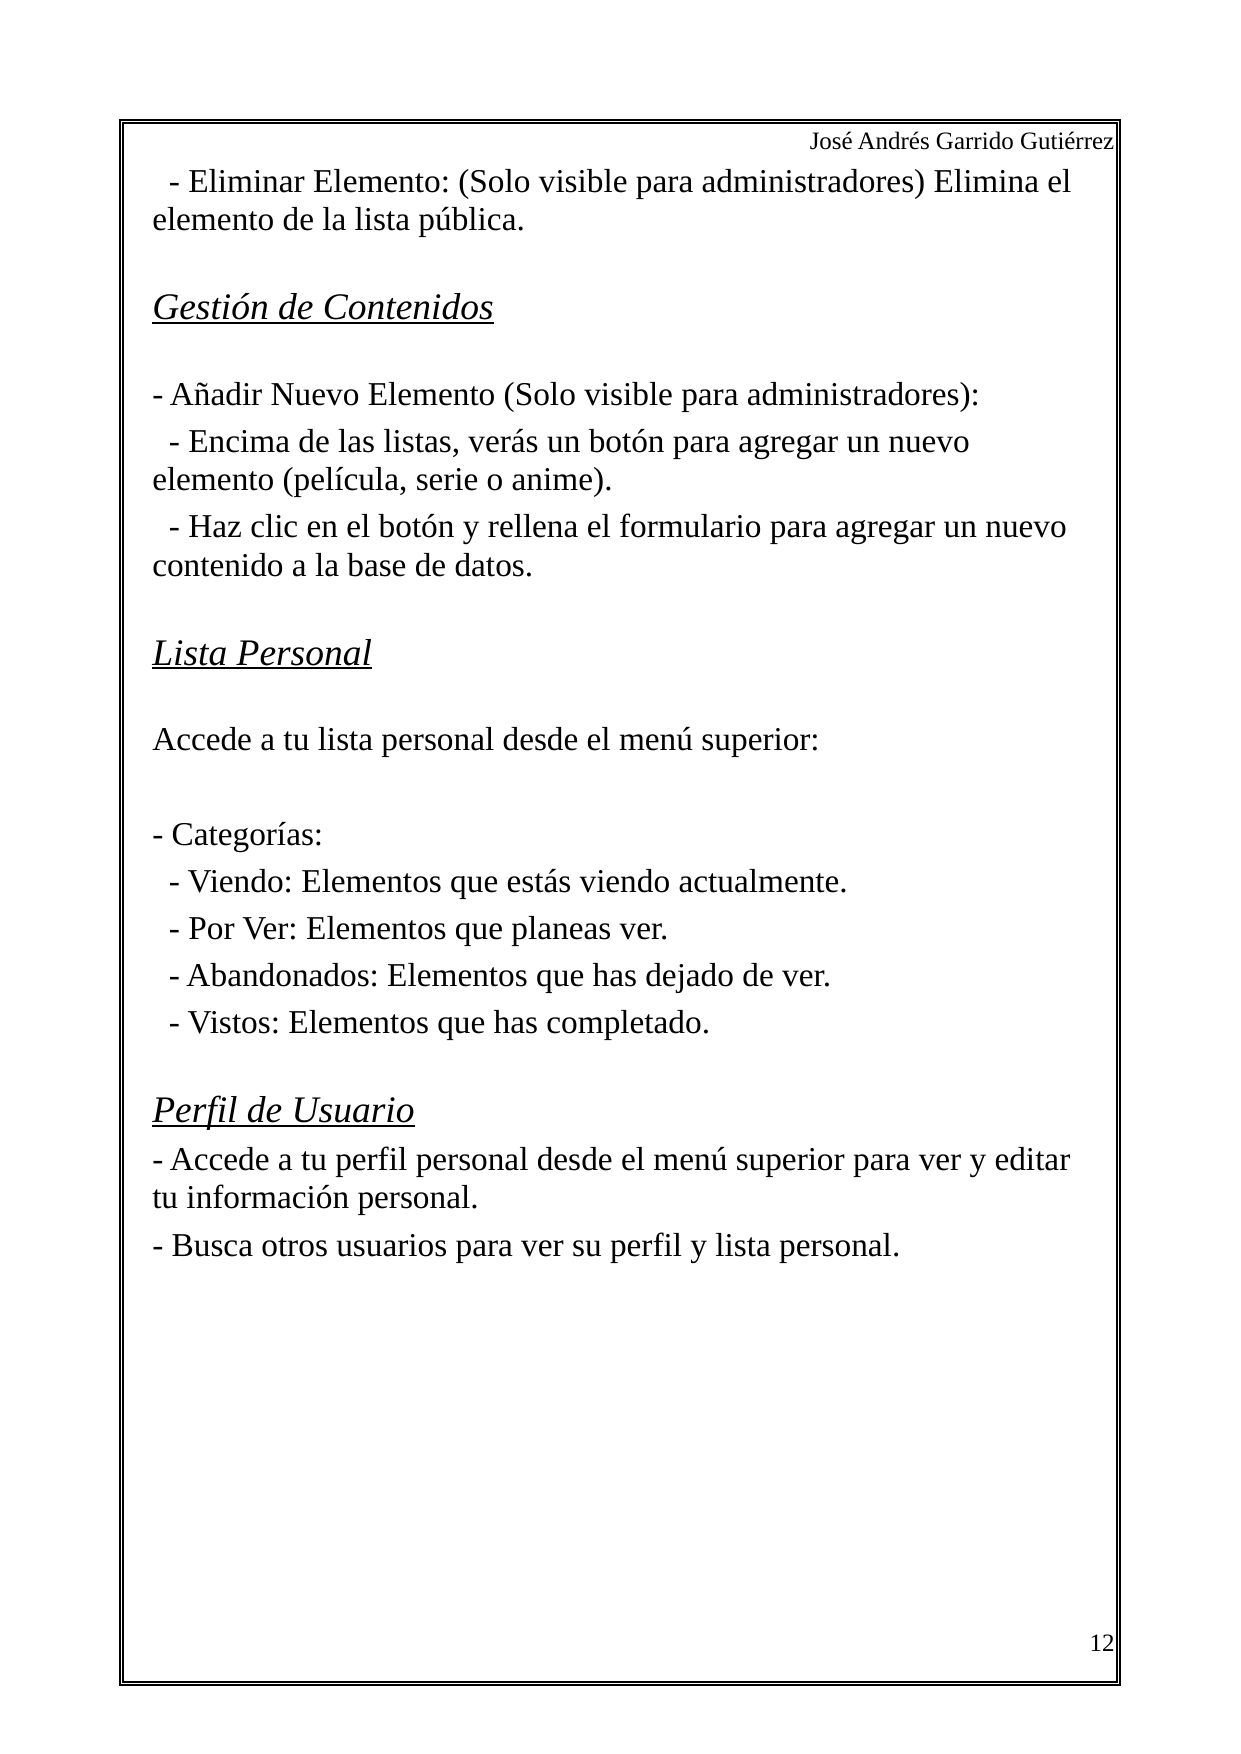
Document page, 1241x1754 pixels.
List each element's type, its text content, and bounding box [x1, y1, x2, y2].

text - Añadir Nuevo Elemento (Solo visible para administradores): [152, 374, 1074, 412]
text Perfil de Usuario [152, 1087, 1074, 1131]
text - Haz clic en el botón y rellena el formulario para agregar un nuevo contenido a la base de datos. [152, 507, 1074, 583]
text - Encima de las listas, verás un botón para agregar un nuevo elemento (película, serie o anime). [152, 421, 1074, 498]
text - Busca otros usuarios para ver su perfil y lista personal. [152, 1225, 1074, 1263]
text - Categorías: [152, 814, 1074, 852]
text - Abandonados: Elementos que has dejado de ver. [152, 955, 1074, 994]
text Accede a tu lista personal desde el menú superior: [152, 719, 1074, 758]
text Lista Personal [152, 630, 1074, 673]
text - Accede a tu perfil personal desde el menú superior para ver y editar tu información personal. [152, 1139, 1074, 1216]
text - Eliminar Elemento: (Solo visible para administradores) Elimina el elemento de la lista pública. [152, 161, 1074, 238]
text - Por Ver: Elementos que planeas ver. [152, 908, 1074, 947]
text Gestión de Contenidos [152, 284, 1074, 328]
text - Vistos: Elementos que has completado. [152, 1003, 1074, 1041]
text - Viendo: Elementos que estás viendo actualmente. [152, 861, 1074, 899]
